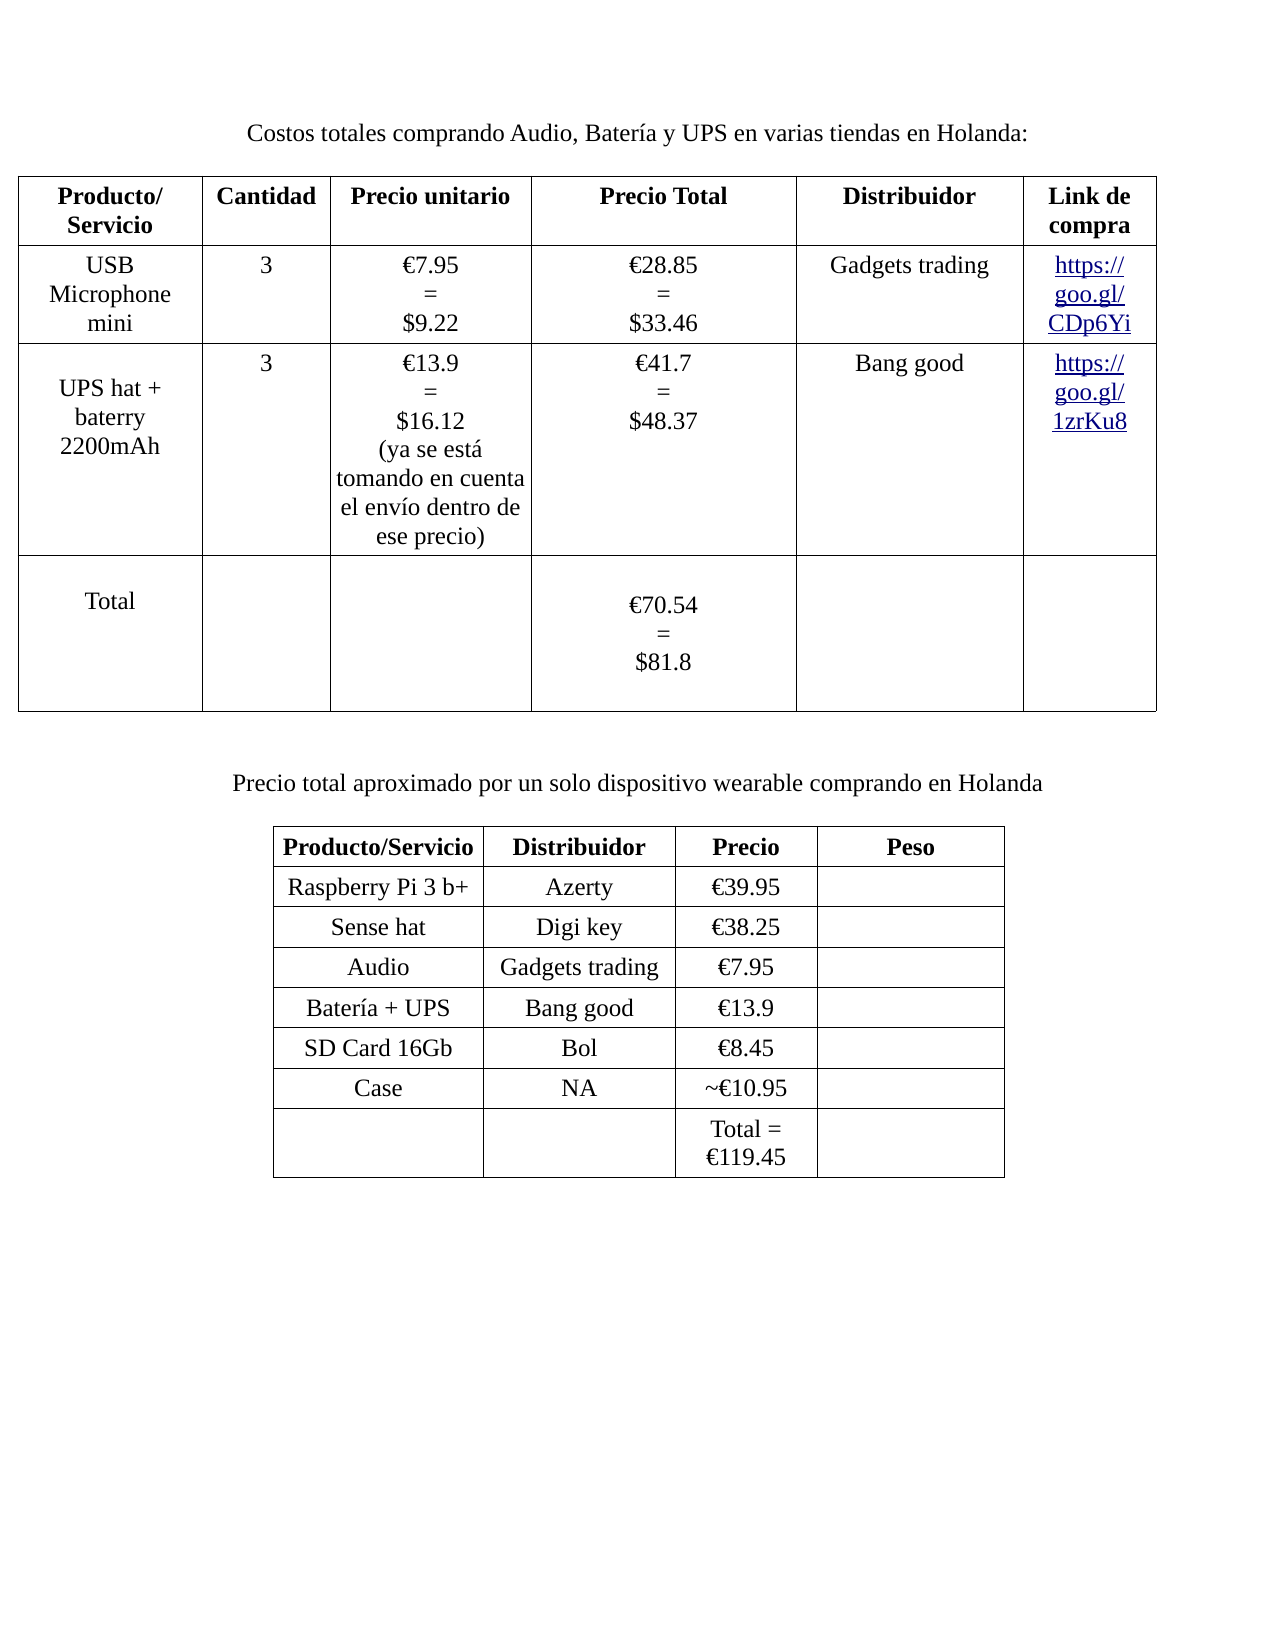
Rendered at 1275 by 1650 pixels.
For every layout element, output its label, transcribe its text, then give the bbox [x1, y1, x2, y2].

table_cell €28.85 = $33.46 [532, 246, 796, 342]
table_cell Bol [484, 1028, 675, 1068]
table_cell Azerty [484, 867, 675, 906]
table_cell 3 [203, 344, 330, 555]
table_cell [818, 1028, 1004, 1068]
table_cell [818, 988, 1004, 1027]
table_cell [484, 1109, 675, 1177]
table_cell Sense hat [274, 907, 483, 947]
table_cell Bang good [484, 988, 675, 1027]
table_cell €39.95 [676, 867, 817, 906]
table_cell €70.54 = $81.8 [532, 556, 796, 711]
table_cell Total [19, 556, 202, 711]
table_cell SD Card 16Gb [274, 1028, 483, 1068]
table_cell Batería + UPS [274, 988, 483, 1027]
table_cell [203, 556, 330, 711]
table_cell [818, 1109, 1004, 1177]
table_cell Gadgets trading [797, 246, 1023, 342]
table_header Precio unitario [331, 177, 531, 245]
table_cell Bang good [797, 344, 1023, 555]
table_cell [797, 556, 1023, 711]
table_cell Raspberry Pi 3 b+ [274, 867, 483, 906]
table_header Precio [676, 827, 817, 866]
table_cell 3 [203, 246, 330, 342]
table_cell Gadgets trading [484, 948, 675, 987]
table_cell NA [484, 1069, 675, 1108]
table_cell €41.7 = $48.37 [532, 344, 796, 555]
table_cell https://goo.gl/1zrKu8 [1024, 344, 1156, 555]
table_cell [818, 867, 1004, 906]
table_cell €13.9 [676, 988, 817, 1027]
table_cell Audio [274, 948, 483, 987]
table_header Cantidad [203, 177, 330, 245]
table_cell [818, 948, 1004, 987]
table_cell https://goo.gl/CDp6Yi [1024, 246, 1156, 342]
table_cell [274, 1109, 483, 1177]
text Precio total aproximado por un solo dispositivo wearable comprando en Holanda [118, 768, 1157, 797]
table_cell [1024, 556, 1156, 711]
table_cell Digi key [484, 907, 675, 947]
table_cell [818, 1069, 1004, 1108]
table_header Producto/Servicio [19, 177, 202, 245]
table_cell UPS hat + baterry 2200mAh [19, 344, 202, 555]
text Costos totales comprando Audio, Batería y UPS en varias tiendas en Holanda: [118, 118, 1157, 147]
table_cell USB Microphone mini [19, 246, 202, 342]
table_cell €7.95 [676, 948, 817, 987]
table_cell Total = €119.45 [676, 1109, 817, 1177]
table_header Link de compra [1024, 177, 1156, 245]
table_header Precio Total [532, 177, 796, 245]
table_header Producto/Servicio [274, 827, 483, 866]
table_cell ~€10.95 [676, 1069, 817, 1108]
table_cell €8.45 [676, 1028, 817, 1068]
table_header Distribuidor [797, 177, 1023, 245]
table_cell Case [274, 1069, 483, 1108]
table_header Peso [818, 827, 1004, 866]
table_cell €13.9 = $16.12 (ya se está tomando en cuenta el envío dentro de ese precio) [331, 344, 531, 555]
table_cell [331, 556, 531, 711]
table_cell [818, 907, 1004, 947]
table_cell €7.95 = $9.22 [331, 246, 531, 342]
table_header Distribuidor [484, 827, 675, 866]
table_cell €38.25 [676, 907, 817, 947]
